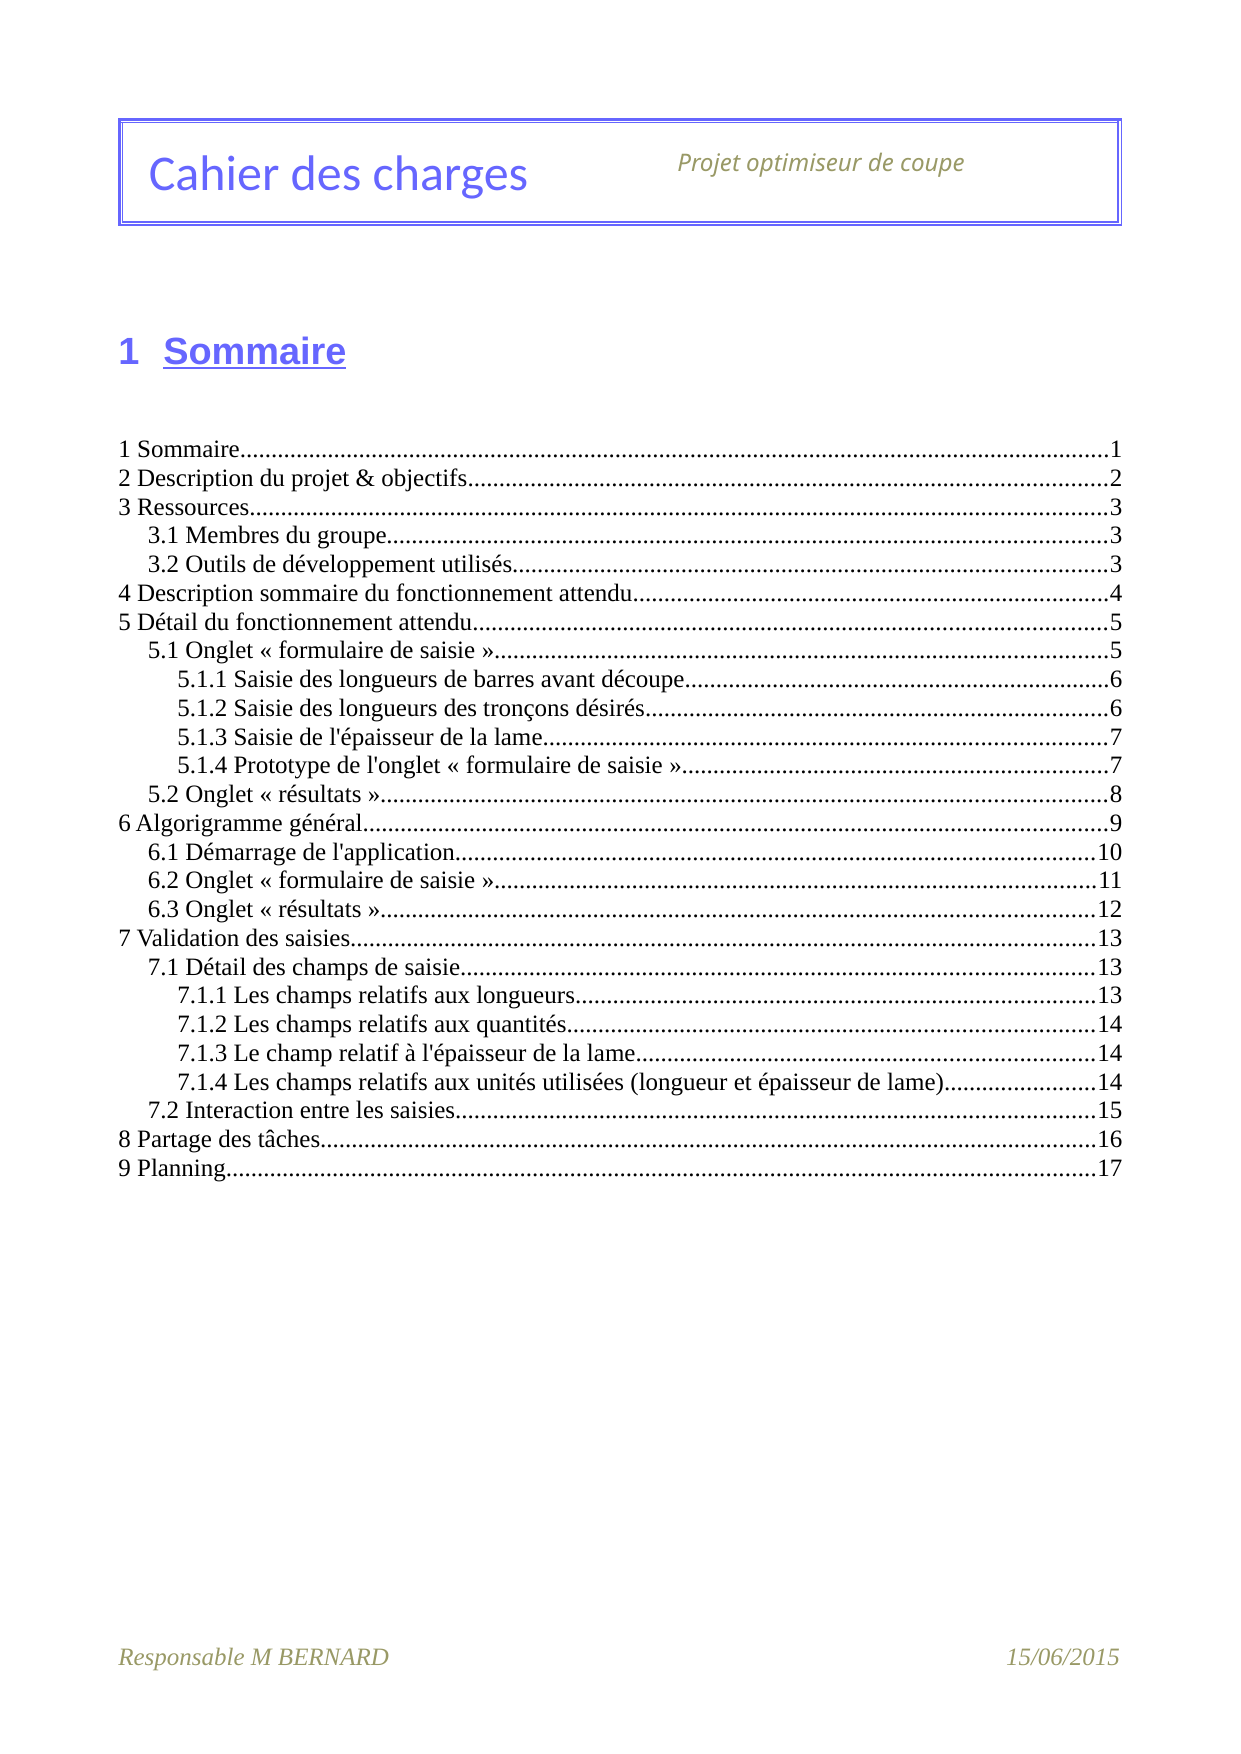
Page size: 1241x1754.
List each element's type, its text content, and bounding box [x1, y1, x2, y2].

text 4 Description sommaire du fonctionnement attendu 4 [118, 578, 1122, 607]
text 3 Ressources 3 [118, 492, 1122, 521]
text 3.1 Membres du groupe 3 [148, 521, 1122, 549]
text 7.1.4 Les champs relatifs aux unités utilisées (longueur et épaisseur de lame) 14 [177, 1067, 1122, 1096]
text 5 Détail du fonctionnement attendu 5 [118, 607, 1122, 636]
text 6.1 Démarrage de l'application 10 [148, 837, 1122, 866]
text 5.1.4 Prototype de l'onglet « formulaire de saisie » 7 [177, 751, 1122, 779]
text 6.3 Onglet « résultats » 12 [148, 894, 1122, 923]
text 5.1.2 Saisie des longueurs des tronçons désirés 6 [177, 693, 1122, 722]
text 9 Planning 17 [118, 1153, 1122, 1182]
text 7.1 Détail des champs de saisie 13 [148, 952, 1122, 981]
text 5.2 Onglet « résultats » 8 [148, 779, 1122, 808]
text 5.1.1 Saisie des longueurs de barres avant découpe 6 [177, 664, 1122, 693]
text 7 Validation des saisies 13 [118, 923, 1122, 952]
text 6 Algorigramme général 9 [118, 808, 1122, 837]
text 7.1.2 Les champs relatifs aux quantités 14 [177, 1009, 1122, 1038]
text 2 Description du projet & objectifs 2 [118, 463, 1122, 492]
text 1 Sommaire 1 [118, 434, 1122, 463]
text 6.2 Onglet « formulaire de saisie » 11 [148, 866, 1122, 894]
text 7.1.1 Les champs relatifs aux longueurs 13 [177, 981, 1122, 1009]
text 8 Partage des tâches 16 [118, 1124, 1122, 1153]
text 7.1.3 Le champ relatif à l'épaisseur de la lame 14 [177, 1038, 1122, 1067]
text 5.1.3 Saisie de l'épaisseur de la lame 7 [177, 722, 1122, 751]
text 3.2 Outils de développement utilisés 3 [148, 549, 1122, 578]
text 5.1 Onglet « formulaire de saisie » 5 [148, 636, 1122, 664]
text 7.2 Interaction entre les saisies 15 [148, 1096, 1122, 1124]
subtitle Sommaire [118, 329, 1122, 373]
